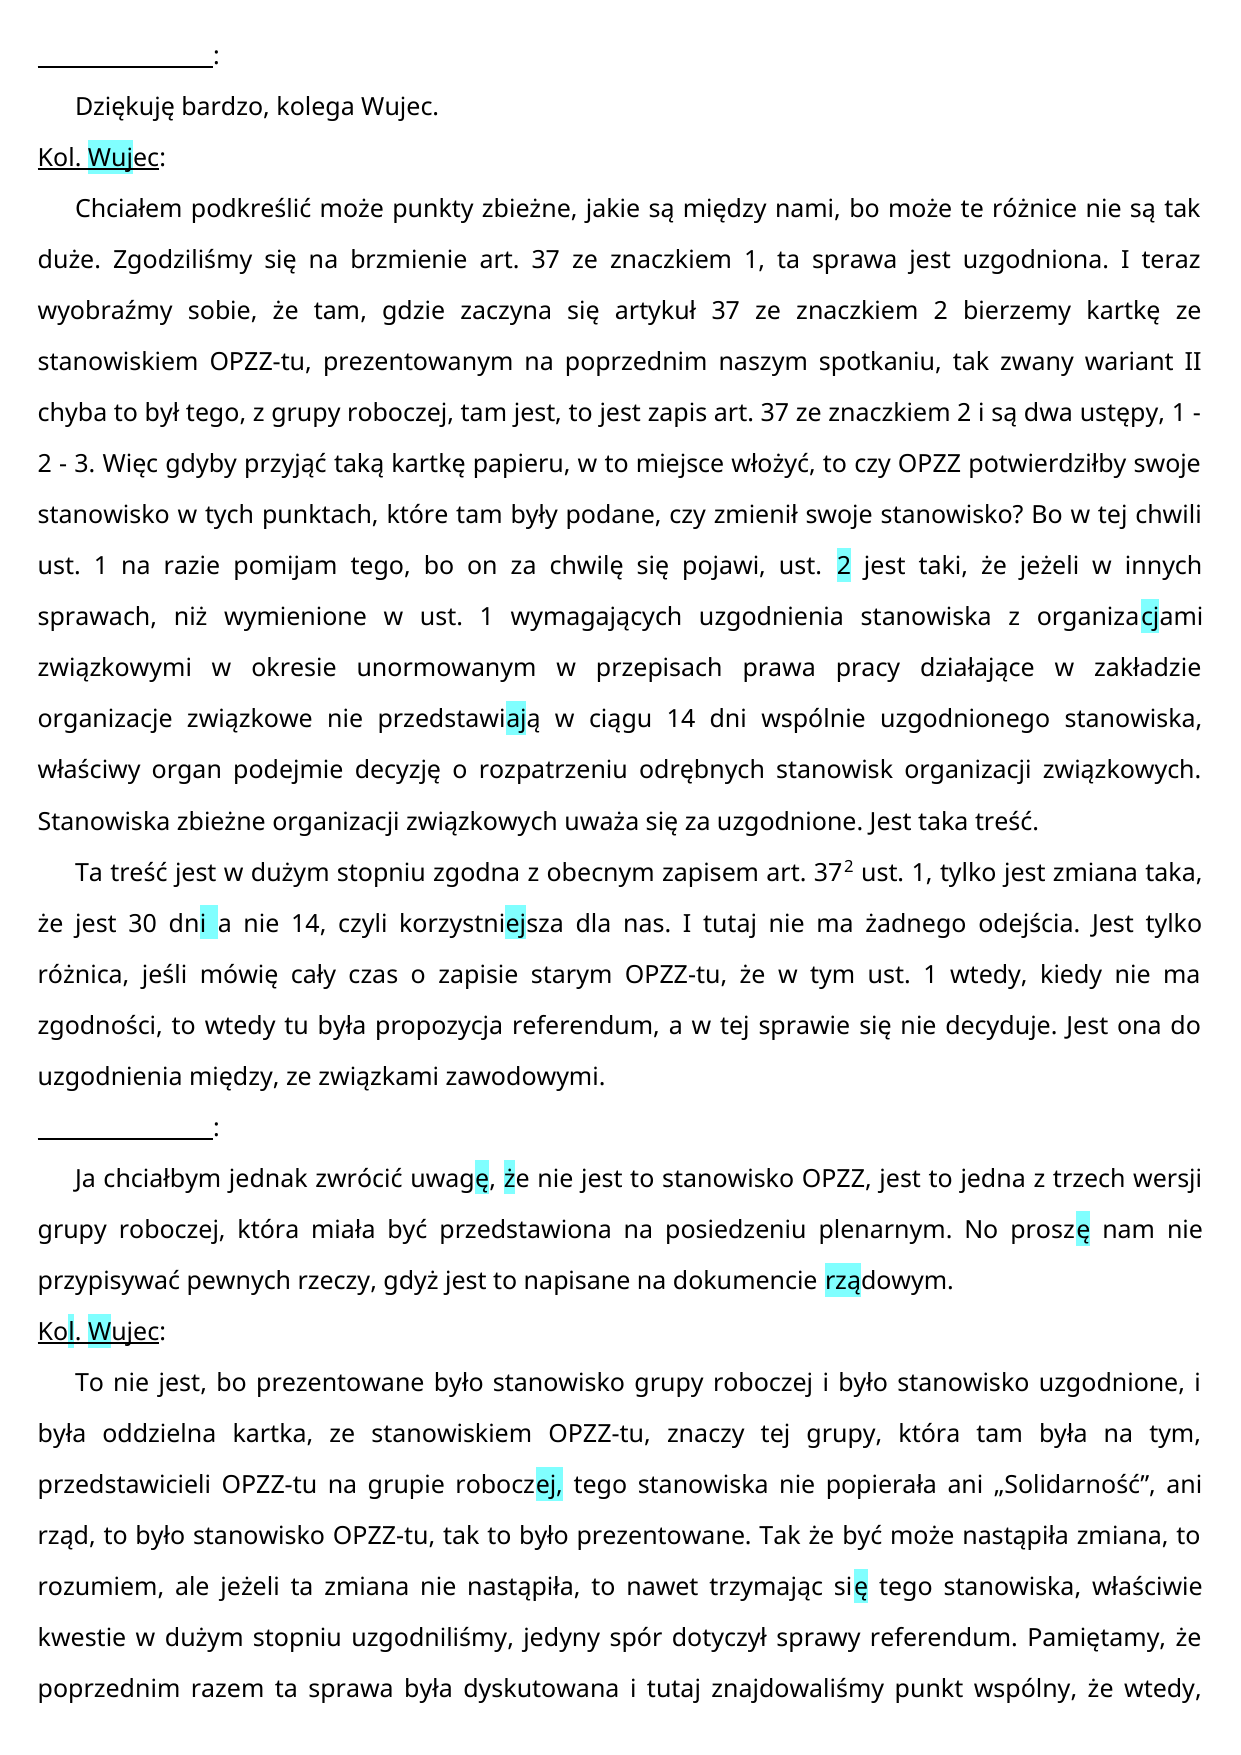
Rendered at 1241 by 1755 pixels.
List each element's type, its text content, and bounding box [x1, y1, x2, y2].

text Kol. Wujec: [37, 1313, 67, 1342]
text Dziękuję bardzo, kolega Wujec. [37, 88, 1203, 123]
text : [37, 1109, 1203, 1143]
text Chciałem podkreślić może punkty zbieżne, jakie są między nami, bo może te różnice nie są tak duże. Zgodziliśmy się na brzmienie art. 37 ze znaczkiem 1, ta sprawa jest uzgodniona. I teraz wyobraźmy sobie, że tam, gdzie zaczyna się artykuł 37 ze znaczkiem 2 bierzemy kartkę ze stanowiskiem OPZZ-tu, prezentowanym na poprzednim naszym spotkaniu, tak zwany wariant II chyba to był tego, z grupy roboczej, tam jest, to jest zapis art. 37 ze znaczkiem 2 i są dwa ustępy, 1 - 2 - 3. Więc gdyby przyjąć taką kartkę papieru, w to miejsce włożyć, to czy OPZZ potwierdziłby swoje stanowisko w tych punktach, które tam były podane, czy zmienił swoje stanowisko? Bo w tej chwili ust. 1 na razie pomijam tego, bo on za chwilę się pojawi, ust. 2 jest taki, że jeżeli w innych sprawach, niż wymienione w ust. 1 wymagających uzgodnienia stanowiska z organizacjami związkowymi w okresie unormowanym w przepisach prawa pracy działające w zakładzie organizacje związkowe nie przedstawiają w ciągu 14 dni wspólnie uzgodnionego stanowiska, właściwy organ podejmie decyzję o rozpatrzeniu odrębnych stanowisk organizacji związkowych. Stanowiska zbieżne organizacji związkowych uważa się za uzgodnione. Jest taka treść. [37, 191, 1203, 837]
text Ja chciałbym jednak zwrócić uwagę, że nie jest to stanowisko OPZZ, jest to jedna z trzech wersji grupy roboczej, która miała być przedstawiona na posiedzeniu plenarnym. No proszę nam nie przypisywać pewnych rzeczy, gdyż jest to napisane na dokumencie rządowym. [37, 1160, 1203, 1297]
text To nie jest, bo prezentowane było stanowisko grupy roboczej i było stanowisko uzgodnione, i była oddzielna kartka, ze stanowiskiem OPZZ-tu, znaczy tej grupy, która tam była na tym, przedstawicieli OPZZ-tu na grupie roboczej, tego stanowiska nie popierała ani „Solidarność”, ani rząd, to było stanowisko OPZZ-tu, tak to było prezentowane. Tak że być może nastąpiła zmiana, to rozumiem, ale jeżeli ta zmiana nie nastąpiła, to nawet trzymając się tego stanowiska, właściwie kwestie w dużym stopniu uzgodniliśmy, jedyny spór dotyczył sprawy referendum. Pamiętamy, że poprzednim razem ta sprawa była dyskutowana i tutaj znajdowaliśmy punkt wspólny, że wtedy, [37, 1364, 1203, 1705]
text Ta treść jest w dużym stopniu zgodna z obecnym zapisem art. 372 ust. 1, tylko jest zmiana taka, że jest 30 dni a nie 14, czyli korzystniejsza dla nas. I tutaj nie ma żadnego odejścia. Jest tylko różnica, jeśli mówię cały czas o zapisie starym OPZZ-tu, że w tym ust. 1 wtedy, kiedy nie ma zgodności, to wtedy tu była propozycja referendum, a w tej sprawie się nie decyduje. Jest ona do uzgodnienia między, ze związkami zawodowymi. [37, 854, 1203, 1092]
text : [37, 37, 1203, 72]
text Kol. Wujec: [110, 1313, 1203, 1348]
text Kol. Wujec: [75, 1313, 89, 1342]
text Kol. Wujec: [37, 139, 1203, 174]
